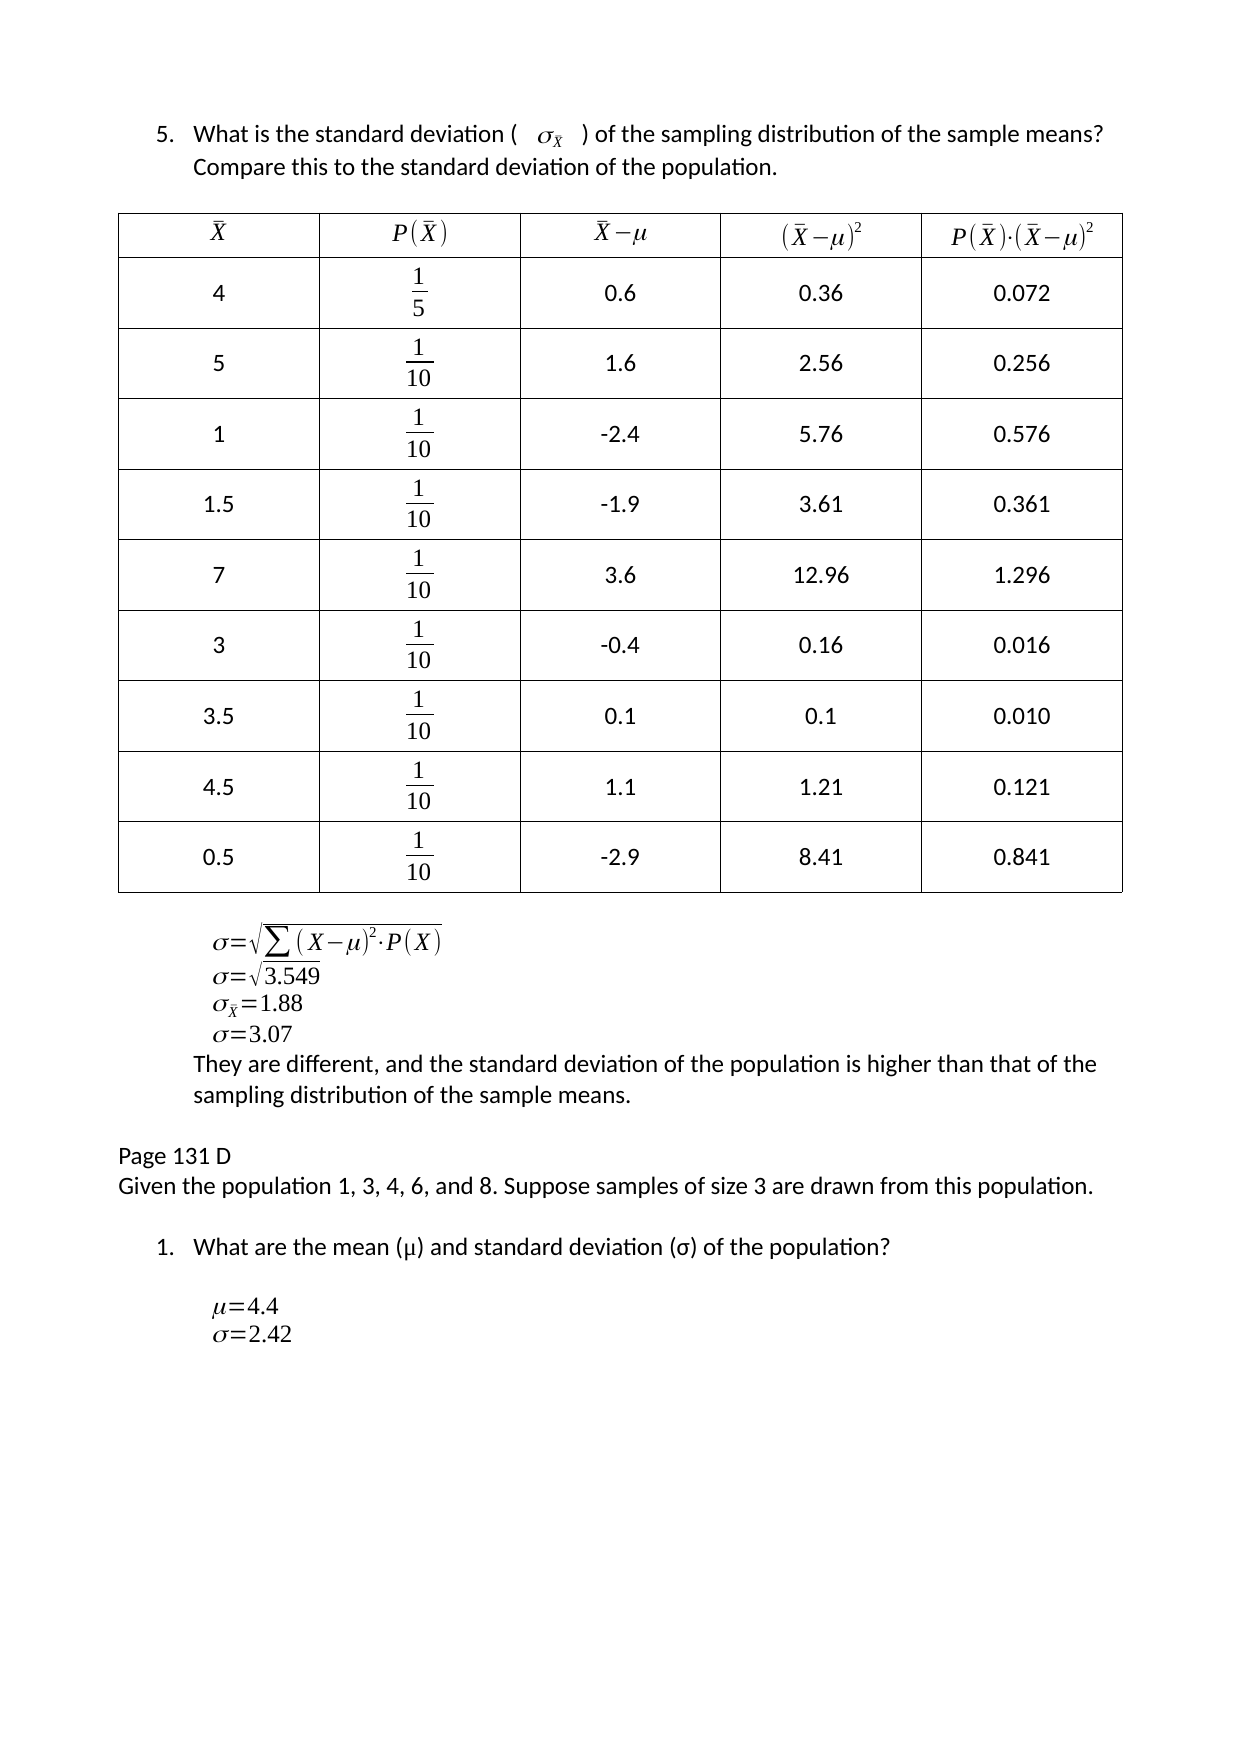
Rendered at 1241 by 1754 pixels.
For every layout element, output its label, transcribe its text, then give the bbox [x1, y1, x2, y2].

table_cell 2.56 [721, 329, 921, 398]
text Given the population 1, 3, 4, 6, and 8. Suppose samples of size 3 are drawn from this population. [118, 1170, 1122, 1201]
table_cell 0.010 [922, 681, 1122, 751]
table_cell 0.1 [721, 681, 921, 751]
table_cell 0.072 [922, 258, 1122, 327]
table_cell 0.5 [119, 822, 319, 892]
table_header [922, 214, 1122, 257]
table_cell 0.6 [521, 258, 720, 327]
table_cell 0.256 [922, 329, 1122, 398]
table_header [721, 214, 921, 257]
table_cell 1 [119, 399, 319, 468]
table_cell 3 [119, 611, 319, 680]
table_cell 12.96 [721, 540, 921, 609]
table_cell 0.576 [922, 399, 1122, 468]
list They are different, and the standard deviation of the population is higher than that of the sampling distribution of the sample means. [156, 1048, 1122, 1109]
table_cell [320, 258, 520, 327]
table_cell 1.21 [721, 752, 921, 821]
table_cell 5.76 [721, 399, 921, 468]
list What is the standard deviation () of the sampling distribution of the sample means? Compare this to the standard deviation of the population. [156, 118, 1122, 182]
table_cell [320, 329, 520, 398]
table_cell 3.6 [521, 540, 720, 609]
table_cell 1.5 [119, 470, 319, 539]
list What are the mean (μ) and standard deviation (σ) of the population? [156, 1231, 1122, 1262]
table_cell 4 [119, 258, 319, 327]
table_cell 3.5 [119, 681, 319, 751]
table_header [119, 214, 319, 257]
table_cell -2.9 [521, 822, 720, 892]
table_cell [320, 822, 520, 892]
table_header [521, 214, 720, 257]
table_cell -0.4 [521, 611, 720, 680]
table_cell 7 [119, 540, 319, 609]
table_cell 1.6 [521, 329, 720, 398]
table_cell 4.5 [119, 752, 319, 821]
table_cell [320, 752, 520, 821]
table_cell [320, 611, 520, 680]
table_cell 0.121 [922, 752, 1122, 821]
table_cell 0.016 [922, 611, 1122, 680]
table_cell -2.4 [521, 399, 720, 468]
table_header [320, 214, 520, 257]
table_cell 5 [119, 329, 319, 398]
table_cell 0.16 [721, 611, 921, 680]
table_cell [320, 681, 520, 751]
text Page 131 D [118, 1140, 1122, 1170]
table_cell -1.9 [521, 470, 720, 539]
table_cell 0.1 [521, 681, 720, 751]
table_cell 0.841 [922, 822, 1122, 892]
table_cell 1.1 [521, 752, 720, 821]
table_cell [320, 470, 520, 539]
table_cell 0.361 [922, 470, 1122, 539]
table_cell 0.36 [721, 258, 921, 327]
table_cell 3.61 [721, 470, 921, 539]
table_cell [320, 399, 520, 468]
table_cell 8.41 [721, 822, 921, 892]
table_cell 1.296 [922, 540, 1122, 609]
table_cell [320, 540, 520, 609]
